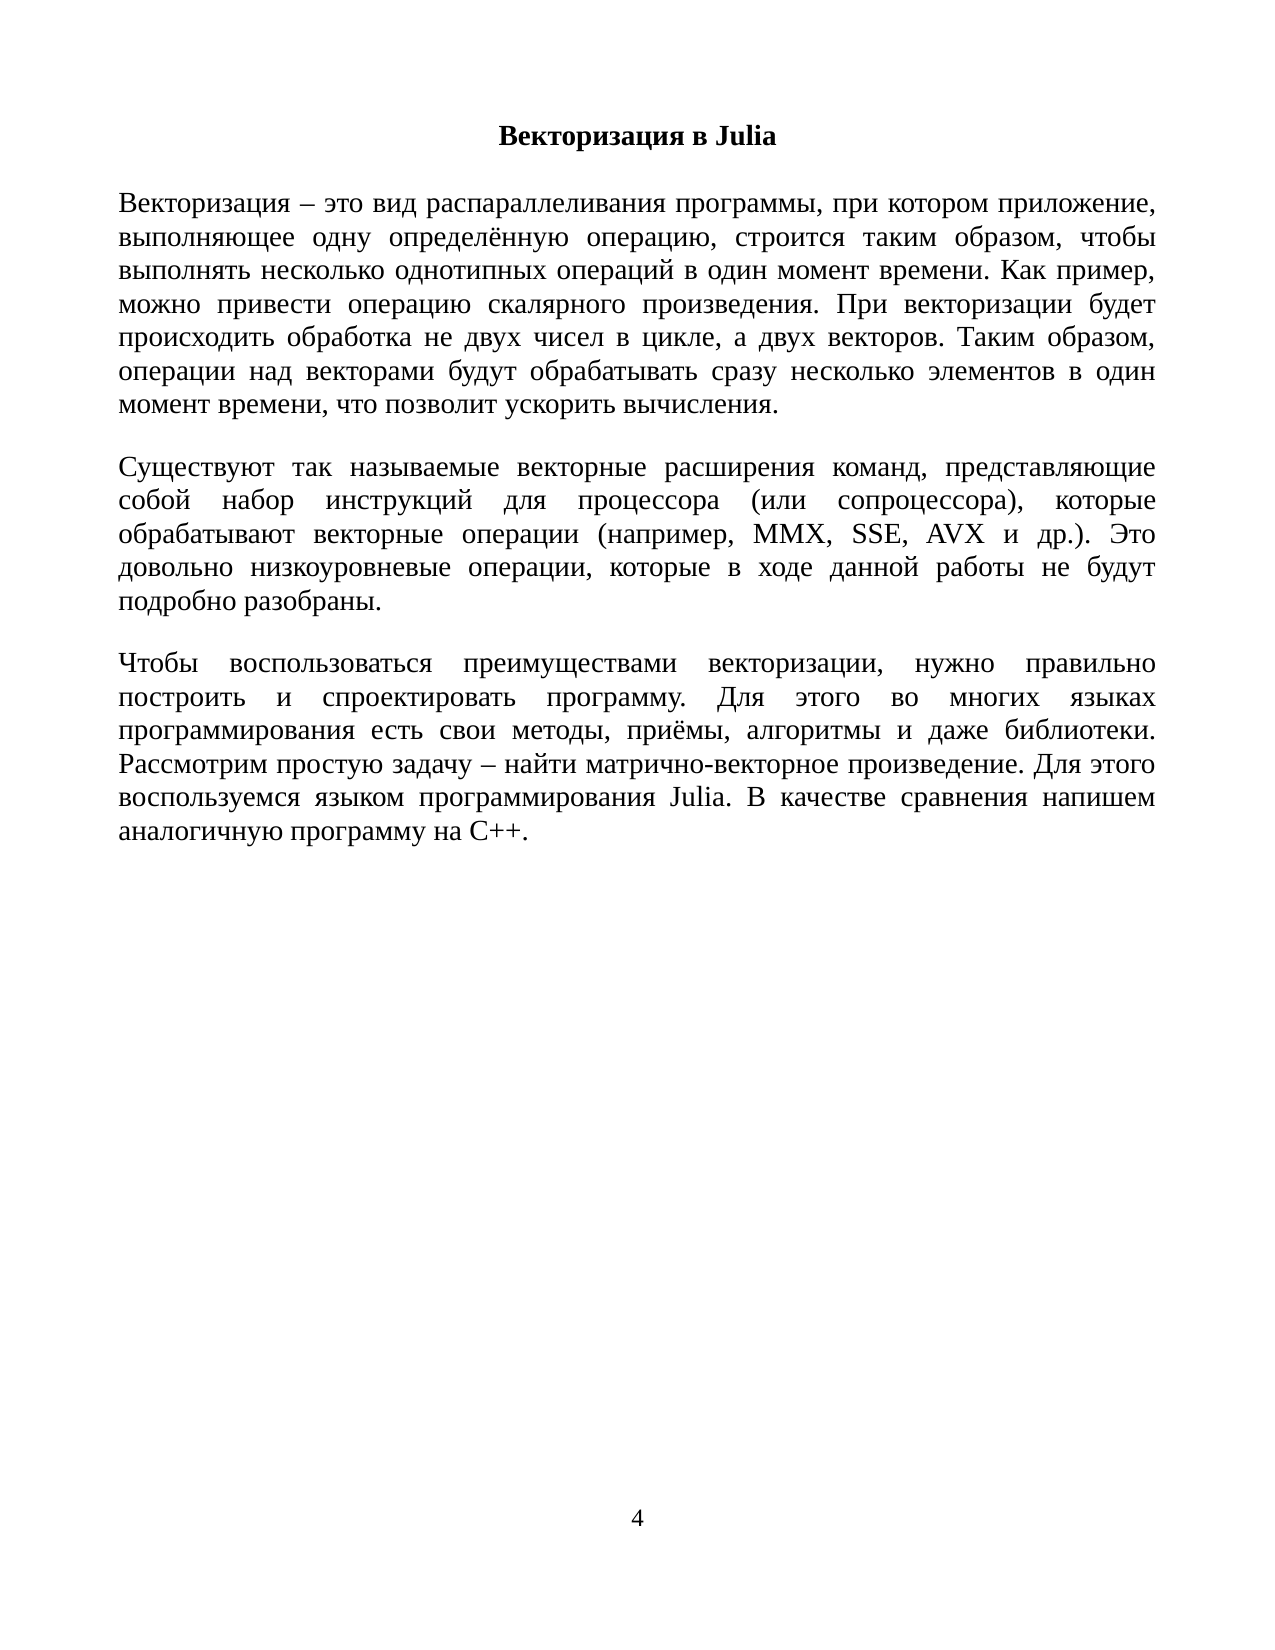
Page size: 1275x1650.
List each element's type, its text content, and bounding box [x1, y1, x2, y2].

text Существуют так называемые векторные расширения команд, представляющие собой набор инструкций для процессора (или сопроцессора), которые обрабатывают векторные операции (например, MMX, SSE, AVX и др.). Это довольно низкоуровневые операции, которые в ходе данной работы не будут подробно разобраны. [118, 449, 1157, 616]
text Векторизация – это вид распараллеливания программы, при котором приложение, выполняющее одну определённую операцию, строится таким образом, чтобы выполнять несколько однотипных операций в один момент времени. Как пример, можно привести операцию скалярного произведения. При векторизации будет происходить обработка не двух чисел в цикле, а двух векторов. Таким образом, операции над векторами будут обрабатывать сразу несколько элементов в один момент времени, что позволит ускорить вычисления. [118, 185, 1157, 420]
text Векторизация в Julia [118, 118, 1157, 152]
text Чтобы воспользоваться преимуществами векторизации, нужно правильно построить и спроектировать программу. Для этого во многих языках программирования есть свои методы, приёмы, алгоритмы и даже библиотеки. Рассмотрим простую задачу – найти матрично-векторное произведение. Для этого воспользуемся языком программирования Julia. В качестве сравнения напишем аналогичную программу на C++. [118, 645, 1157, 846]
